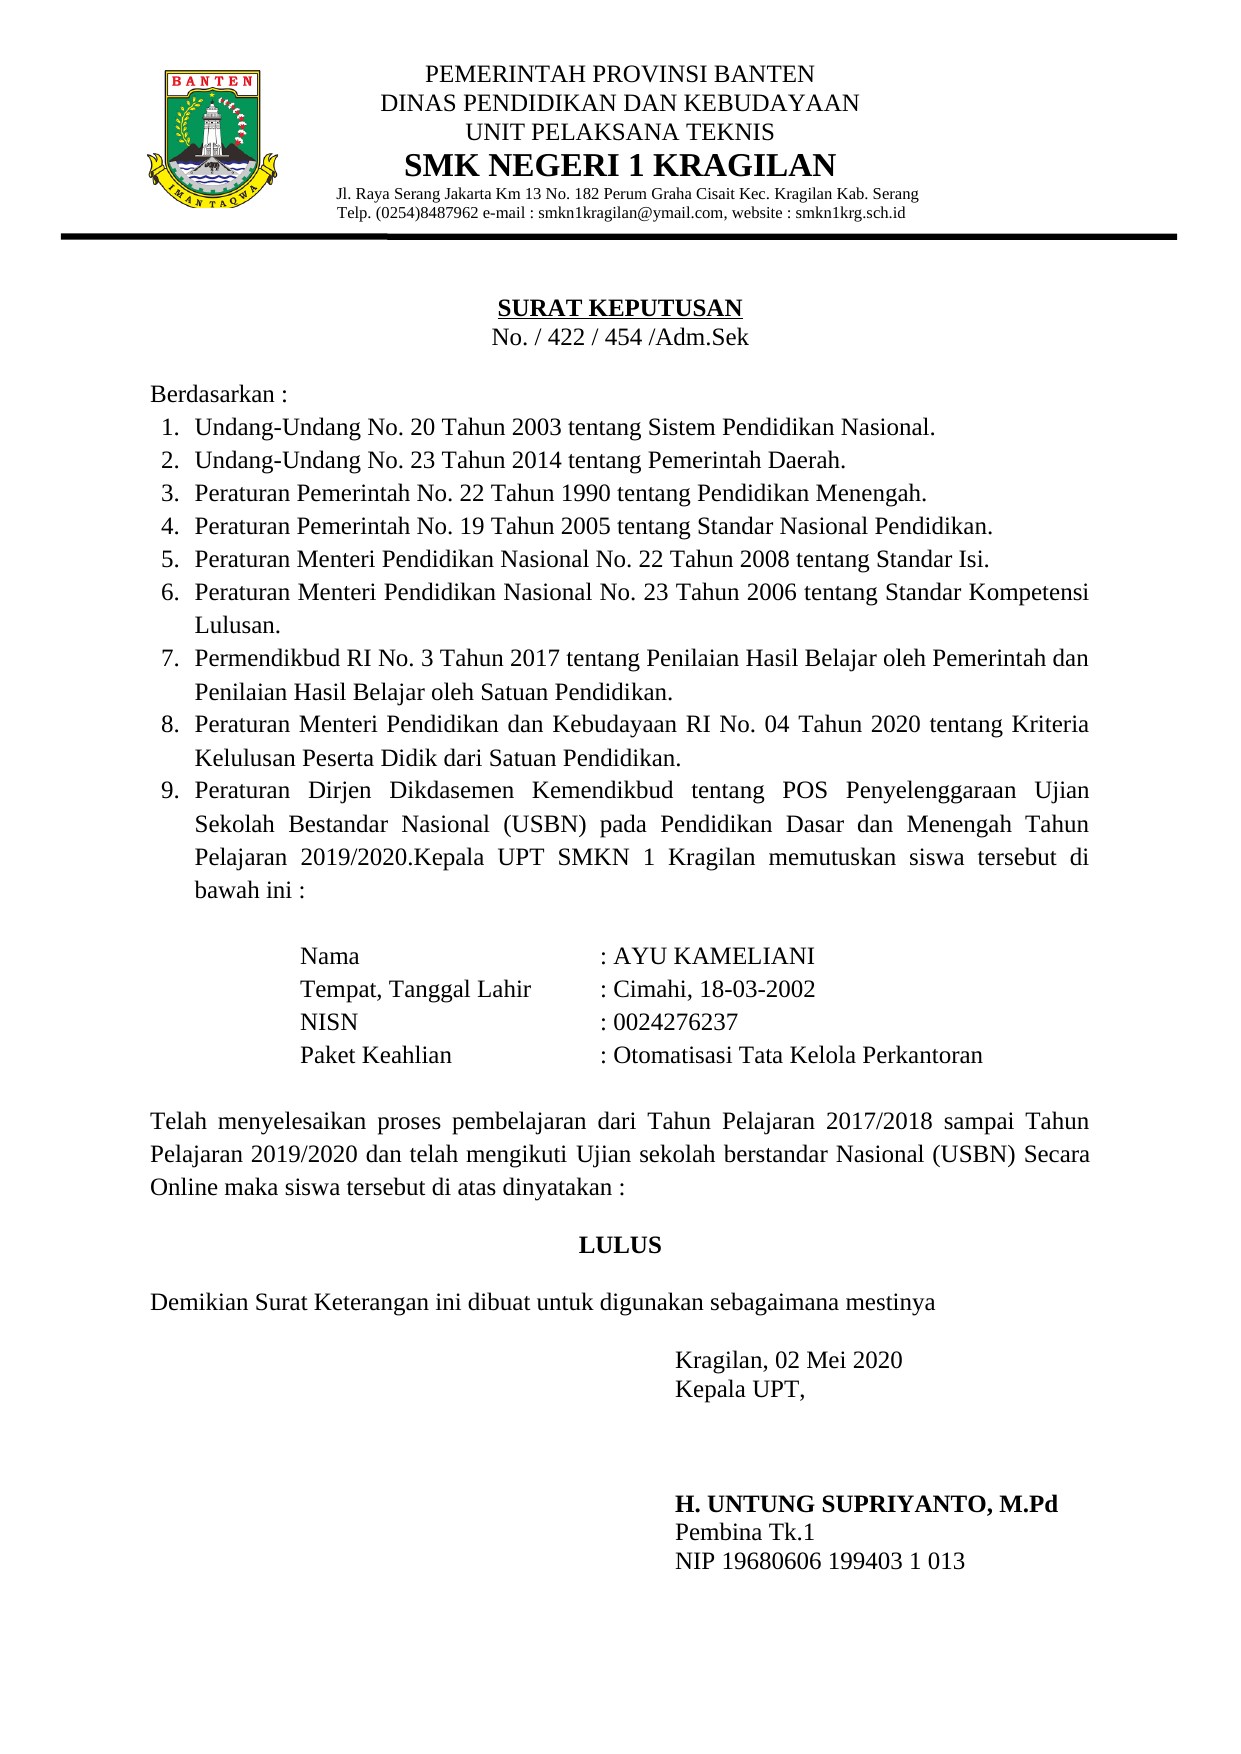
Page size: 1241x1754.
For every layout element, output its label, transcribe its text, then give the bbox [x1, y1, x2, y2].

text Telah menyelesaikan proses pembelajaran dari Tahun Pelajaran 2017/2018 sampai Tahun Pelajaran 2019/2020 dan telah mengikuti Ujian sekolah berstandar Nasional (USBN) Secara Online maka siswa tersebut di atas dinyatakan : [150, 1106, 1090, 1201]
list Permendikbud RI No. 3 Tahun 2017 tentang Penilaian Hasil Belajar oleh Pemerintah dan Penilaian Hasil Belajar oleh Satuan Pendidikan. [179, 643, 1090, 705]
list Peraturan Menteri Pendidikan Nasional No. 22 Tahun 2008 tentang Standar Isi. [179, 544, 1090, 573]
text Kepala UPT, [150, 1374, 1090, 1402]
text No. / 422 / 454 /Adm.Sek [150, 322, 1090, 351]
list Undang-Undang No. 23 Tahun 2014 tentang Pemerintah Daerah. [179, 445, 1090, 474]
list Peraturan Menteri Pendidikan Nasional No. 23 Tahun 2006 tentang Standar Kompetensi Lulusan. [179, 577, 1090, 639]
list Peraturan Dirjen Dikdasemen Kemendikbud tentang POS Penyelenggaraan Ujian Sekolah Bestandar Nasional (USBN) pada Pendidikan Dasar dan Menengah Tahun Pelajaran 2019/2020.Kepala UPT SMKN 1 Kragilan memutuskan siswa tersebut di bawah ini : [179, 776, 1090, 903]
list Peraturan Pemerintah No. 22 Tahun 1990 tentang Pendidikan Menengah. [179, 478, 1090, 507]
text Paket Keahlian : Otomatisasi Tata Kelola Perkantoran [150, 1040, 1090, 1068]
text Pembina Tk.1 [150, 1517, 1090, 1546]
text SURAT KEPUTUSAN [150, 293, 1090, 322]
text Berdasarkan : [150, 379, 1090, 408]
text NIP 19680606 199403 1 013 [150, 1546, 1090, 1575]
text Tempat, Tanggal Lahir : Cimahi, 18-03-2002 [150, 974, 1090, 1002]
text H. UNTUNG SUPRIYANTO, M.Pd [150, 1489, 1090, 1517]
picture [146, 70, 279, 208]
text Kragilan, 02 Mei 2020 [150, 1345, 1090, 1374]
list Peraturan Menteri Pendidikan dan Kebudayaan RI No. 04 Tahun 2020 tentang Kriteria Kelulusan Peserta Didik dari Satuan Pendidikan. [179, 709, 1090, 771]
text NISN : 0024276237 [150, 1007, 1090, 1036]
text Nama : AYU KAMELIANI [150, 941, 1090, 969]
text LULUS [150, 1230, 1090, 1259]
list Peraturan Pemerintah No. 19 Tahun 2005 tentang Standar Nasional Pendidikan. [179, 511, 1090, 540]
list Undang-Undang No. 20 Tahun 2003 tentang Sistem Pendidikan Nasional. [179, 412, 1090, 441]
text Demikian Surat Keterangan ini dibuat untuk digunakan sebagaimana mestinya [150, 1287, 1090, 1316]
